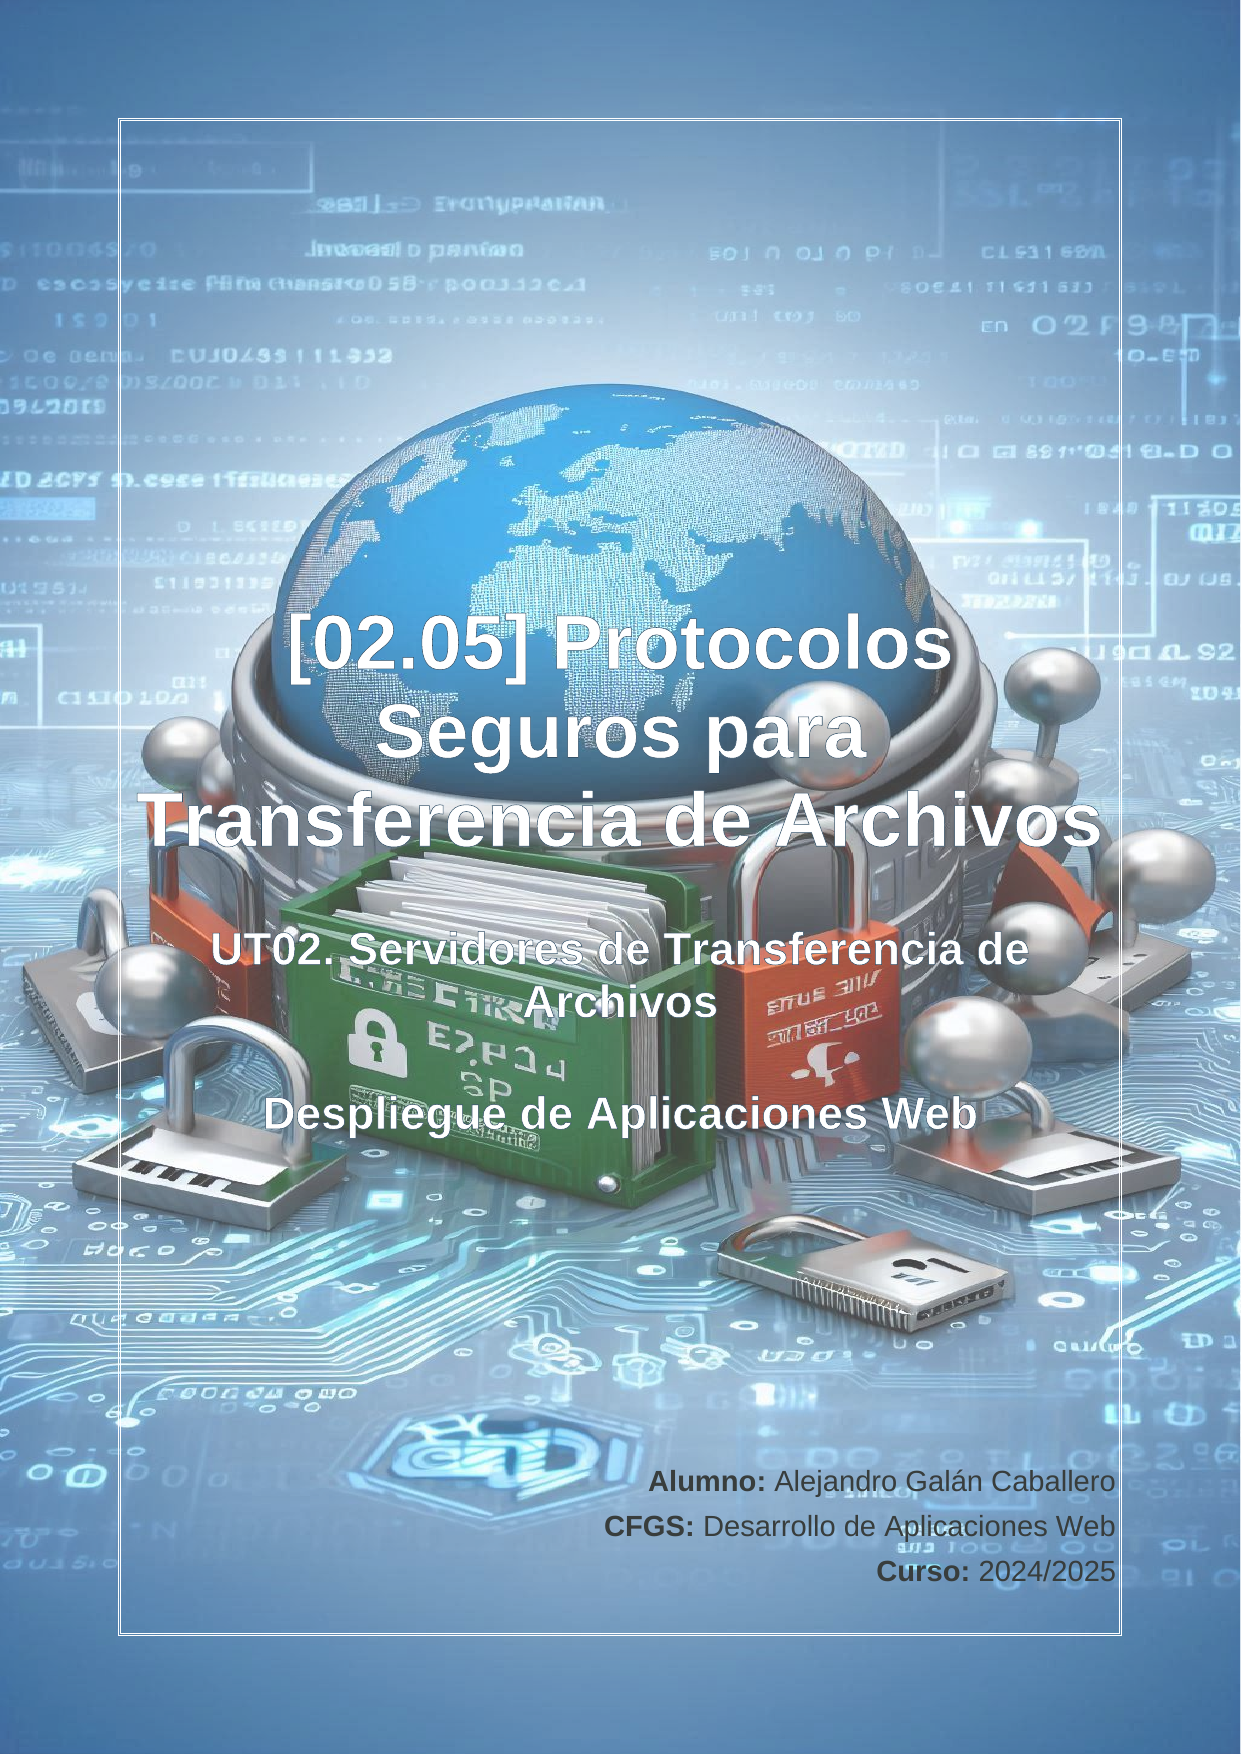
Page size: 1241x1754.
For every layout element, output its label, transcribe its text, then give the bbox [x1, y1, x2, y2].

text Curso: 2024/2025 [124, 1554, 1116, 1588]
title [02.05] Protocolos Seguros para Transferencia de Archivos [124, 597, 1116, 862]
subtitle UT02. Servidores de Transferencia de Archivos [124, 922, 1116, 1027]
text CFGS: Desarrollo de Aplicaciones Web [124, 1509, 1116, 1542]
subtitle Despliegue de Aplicaciones Web [124, 1086, 1116, 1139]
text Alumno: Alejandro Galán Caballero [124, 1463, 1116, 1497]
text [0, 0, 1241, 1754]
